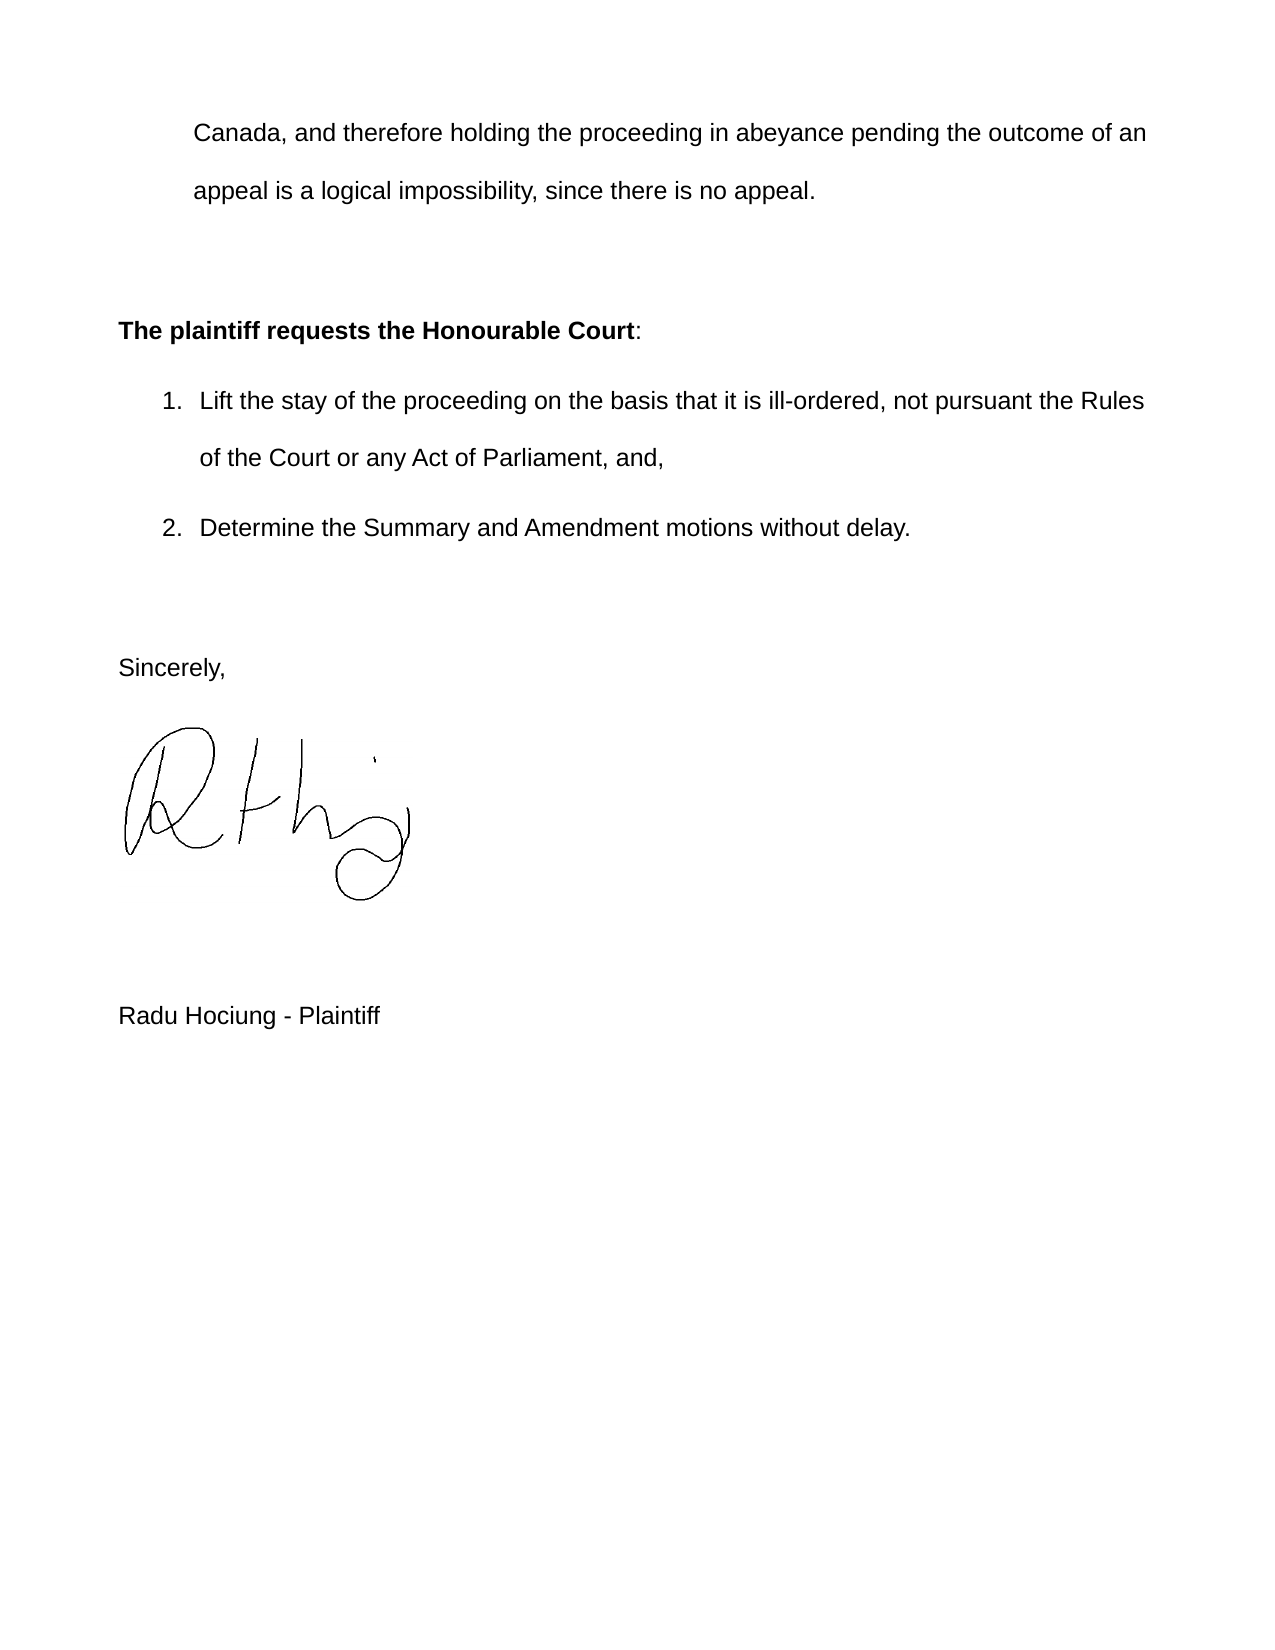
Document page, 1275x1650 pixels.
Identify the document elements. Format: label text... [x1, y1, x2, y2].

text The plaintiff requests the Honourable Court: [118, 316, 1157, 344]
picture [118, 725, 414, 903]
text Sincerely, [118, 653, 1157, 682]
list Canada, and therefore holding the proceeding in abeyance pending the outcome of an appeal is a logical impossibility, since there is no appeal. [156, 118, 1157, 204]
list Determine the Summary and Amendment motions without delay. [162, 513, 1157, 542]
text Radu Hociung - Plaintiff [118, 1001, 1157, 1030]
list Lift the stay of the proceeding on the basis that it is ill-ordered, not pursuant the Rules of the Court or any Act of Parliament, and, [162, 386, 1157, 472]
